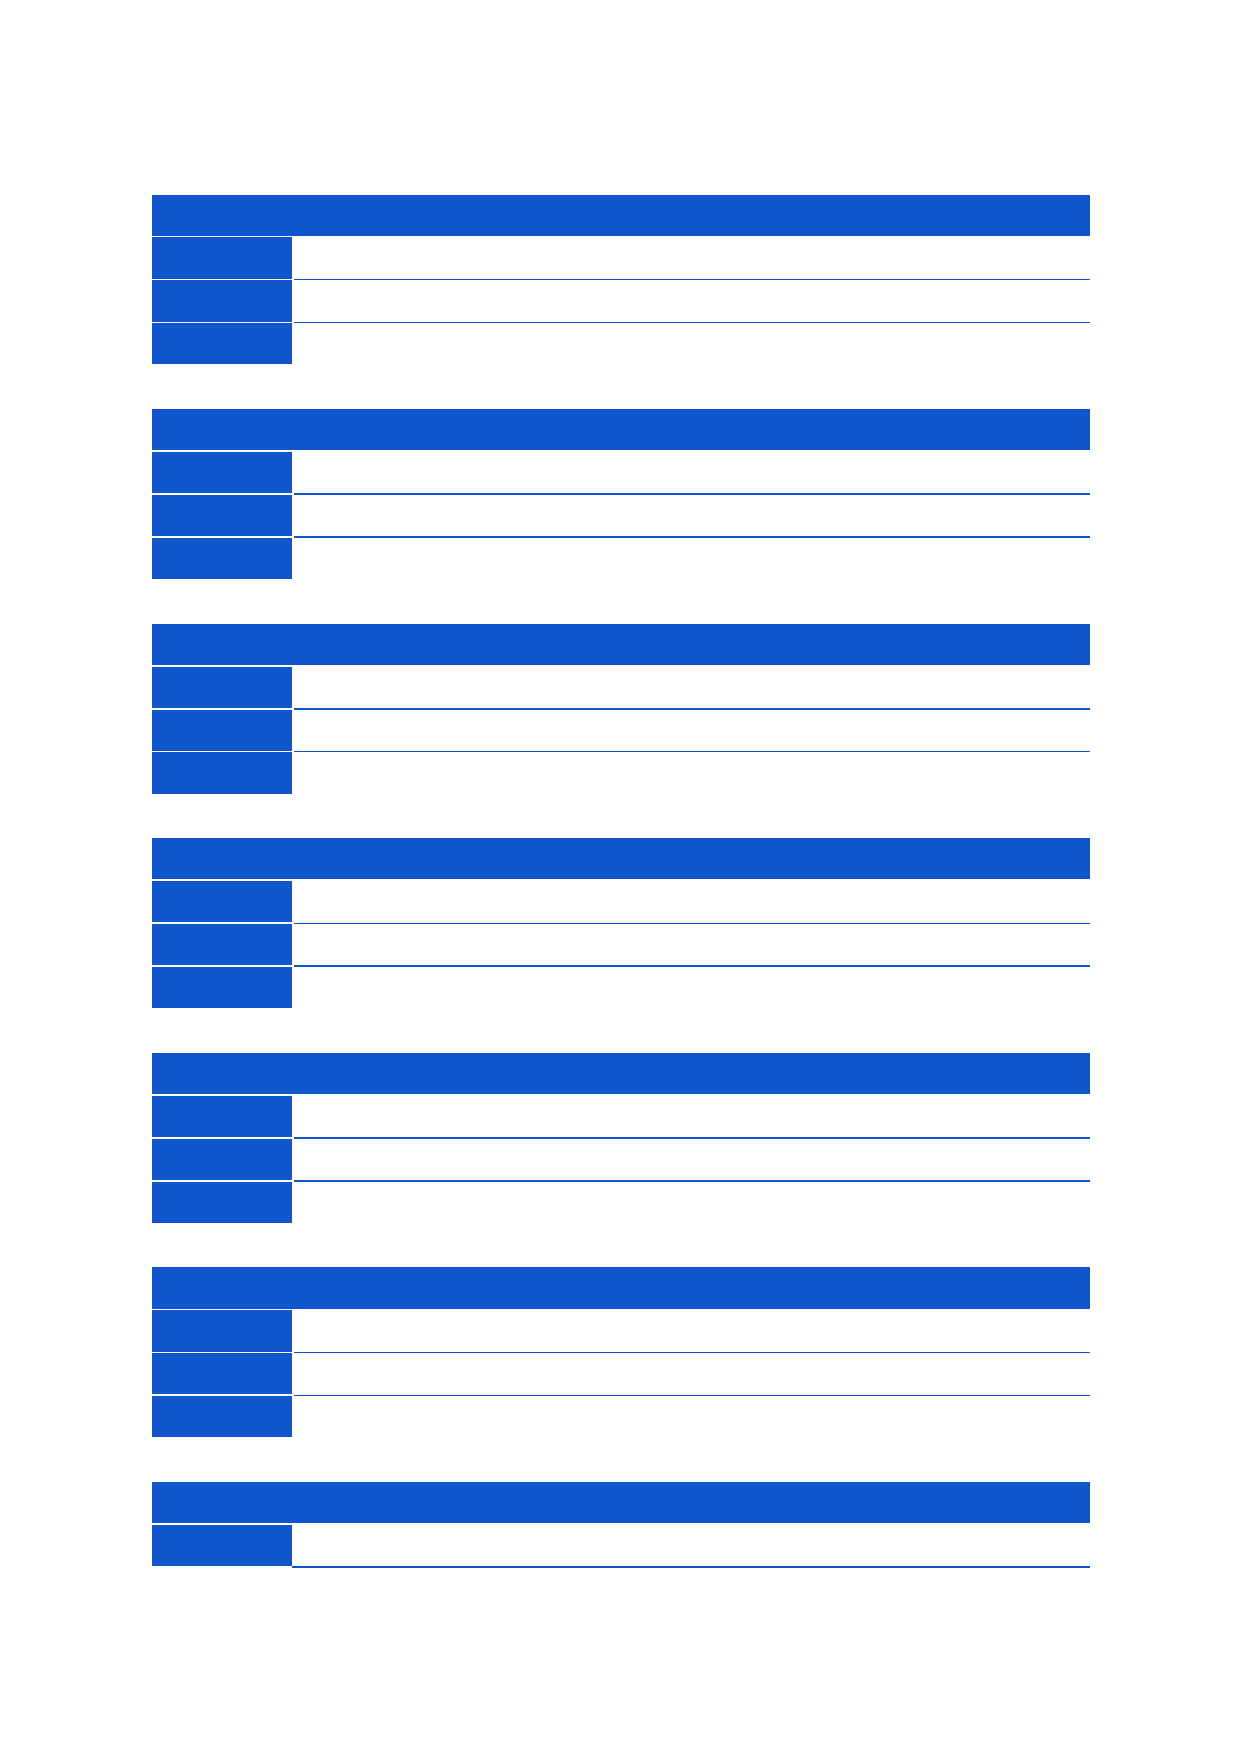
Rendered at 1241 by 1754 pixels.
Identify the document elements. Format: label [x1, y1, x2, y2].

table_cell [152, 495, 292, 536]
table_cell [152, 538, 292, 579]
table_cell [152, 795, 292, 837]
table_cell [294, 495, 1090, 536]
table_cell [152, 1096, 292, 1137]
table_cell [152, 1310, 292, 1352]
table_cell [152, 1182, 292, 1223]
table_cell [152, 366, 292, 407]
table_cell [294, 1310, 1090, 1352]
table_cell [294, 366, 1090, 407]
table_cell [152, 581, 292, 622]
table_cell [294, 280, 1090, 322]
table_cell [294, 323, 1090, 364]
table_cell [294, 710, 1090, 751]
table_cell [294, 881, 1090, 922]
table_cell [152, 710, 292, 751]
table_cell [152, 667, 292, 708]
table_cell [152, 1010, 292, 1051]
table_cell [294, 924, 1090, 965]
table_cell [152, 624, 1090, 665]
table_cell [152, 967, 292, 1008]
table_cell [152, 323, 292, 364]
table_cell [294, 1525, 1090, 1566]
table_cell [152, 1353, 292, 1394]
table_cell [152, 1225, 292, 1266]
table_cell [152, 1439, 292, 1480]
table_cell [152, 1267, 1090, 1309]
table_cell [294, 752, 1090, 794]
table_cell [294, 967, 1090, 1008]
table_cell [294, 1353, 1090, 1394]
table_cell [294, 452, 1090, 493]
table_cell [294, 1396, 1090, 1437]
table_cell [152, 1525, 292, 1566]
table_cell [152, 881, 292, 922]
table_cell [294, 152, 1090, 193]
table_cell [294, 1182, 1090, 1223]
table_cell [294, 1139, 1090, 1180]
table_cell [152, 195, 1090, 236]
table_cell [294, 538, 1090, 579]
table_cell [294, 1096, 1090, 1137]
table_cell [152, 1139, 292, 1180]
table_cell [294, 667, 1090, 708]
table_cell [294, 1010, 1090, 1051]
table_cell [152, 237, 292, 279]
table_cell [152, 1053, 1090, 1094]
table_cell [294, 795, 1090, 837]
table_cell [294, 237, 1090, 279]
table_cell [294, 1225, 1090, 1266]
table_cell [152, 752, 292, 794]
table_cell [152, 924, 292, 965]
table_cell [152, 409, 1090, 450]
table_cell [294, 581, 1090, 622]
table_cell [152, 1396, 292, 1437]
table_cell [152, 1482, 1090, 1523]
table_cell [294, 1439, 1090, 1480]
table_cell [152, 452, 292, 493]
table_cell [152, 838, 1090, 879]
table_cell [152, 152, 292, 193]
table_cell [152, 280, 292, 322]
